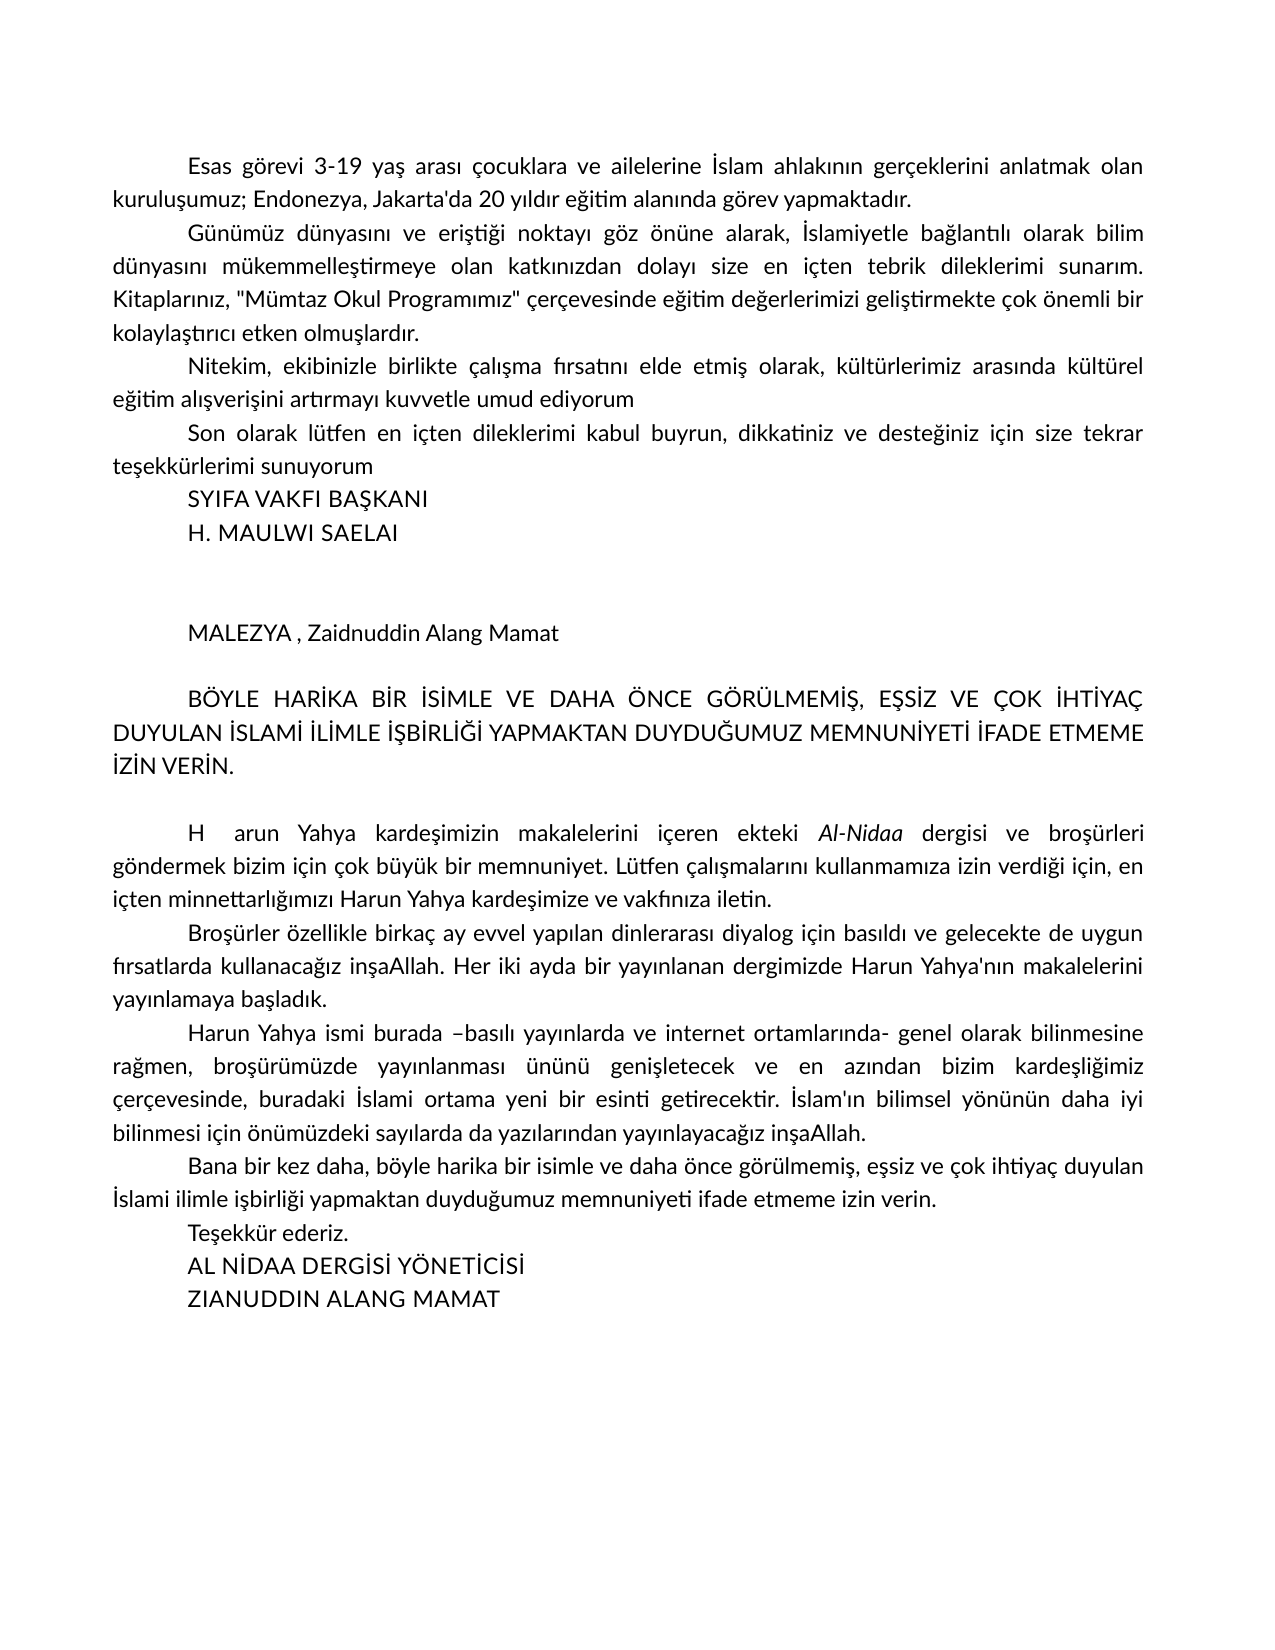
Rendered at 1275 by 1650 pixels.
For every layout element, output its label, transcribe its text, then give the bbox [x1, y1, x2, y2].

text Esas görevi 3-19 yaş arası çocuklara ve ailelerine İslam ahlakının gerçeklerini anlatmak olan kuruluşumuz; Endonezya, Jakarta'da 20 yıldır eğitim alanında görev yapmaktadır. [112, 148, 1145, 214]
text Broşürler özellikle birkaç ay evvel yapılan dinlerarası diyalog için basıldı ve gelecekte de uygun fırsatlarda kullanacağız inşaAllah. Her iki ayda bir yayınlanan dergimizde Harun Yahya'nın makalelerini yayınlamaya başladık. [112, 914, 1145, 1014]
text böyle harİka bİr İsİmle ve daha önce görülmemİŞ, eŞsİz ve çok İhtİyaç duyulan İslamİ İlİmle İŞbİrlİğİ yapmaktan duyduĞumuz memnuniyetİ İfade etmeme İzİn verİn. [112, 681, 1145, 781]
text Nitekim, ekibinizle birlikte çalışma fırsatını elde etmiş olarak, kültürlerimiz arasında kültürel eğitim alışverişini artırmayı kuvvetle umud ediyorum [112, 348, 1145, 414]
text Günümüz dünyasını ve eriştiği noktayı göz önüne alarak, İslamiyetle bağlantılı olarak bilim dünyasını mükemmelleştirmeye olan katkınızdan dolayı size en içten tebrik dileklerimi sunarım. Kitaplarınız, "Mümtaz Okul Programımız" çerçevesinde eğitim değerlerimizi geliştirmekte çok önemli bir kolaylaştırıcı etken olmuşlardır. [112, 214, 1145, 348]
text Son olarak lütfen en içten dileklerimi kabul buyrun, dikkatiniz ve desteğiniz için size tekrar teşekkürlerimi sunuyorum [112, 414, 1145, 481]
text Harun Yahya kardeşimizin makalelerini içeren ekteki Al-Nidaa dergisi ve broşürleri göndermek bizim için çok büyük bir memnuniyet. Lütfen çalışmalarını kullanmamıza izin verdiği için, en içten minnettarlığımızı Harun Yahya kardeşimize ve vakfınıza iletin. [112, 814, 1145, 914]
text SyIfa VakfI BaŞkanI [112, 481, 1145, 514]
text Al Nidaa Dergİsİ Yönetİcİsİ [112, 1248, 1145, 1281]
text H. MaulwI SaelaI [112, 514, 1145, 548]
text ZIanuddIn Alang Mamat [112, 1281, 1145, 1314]
text MALEZYA , Zaidnuddin Alang Mamat [112, 614, 1145, 648]
text Harun Yahya ismi burada –basılı yayınlarda ve internet ortamlarında- genel olarak bilinmesine rağmen, broşürümüzde yayınlanması ününü genişletecek ve en azından bizim kardeşliğimiz çerçevesinde, buradaki İslami ortama yeni bir esinti getirecektir. İslam'ın bilimsel yönünün daha iyi bilinmesi için önümüzdeki sayılarda da yazılarından yayınlayacağız inşaAllah. [112, 1014, 1145, 1148]
text Bana bir kez daha, böyle harika bir isimle ve daha önce görülmemiş, eşsiz ve çok ihtiyaç duyulan İslami ilimle işbirliği yapmaktan duyduğumuz memnuniyeti ifade etmeme izin verin. [112, 1148, 1145, 1214]
text Teşekkür ederiz. [112, 1214, 1145, 1248]
